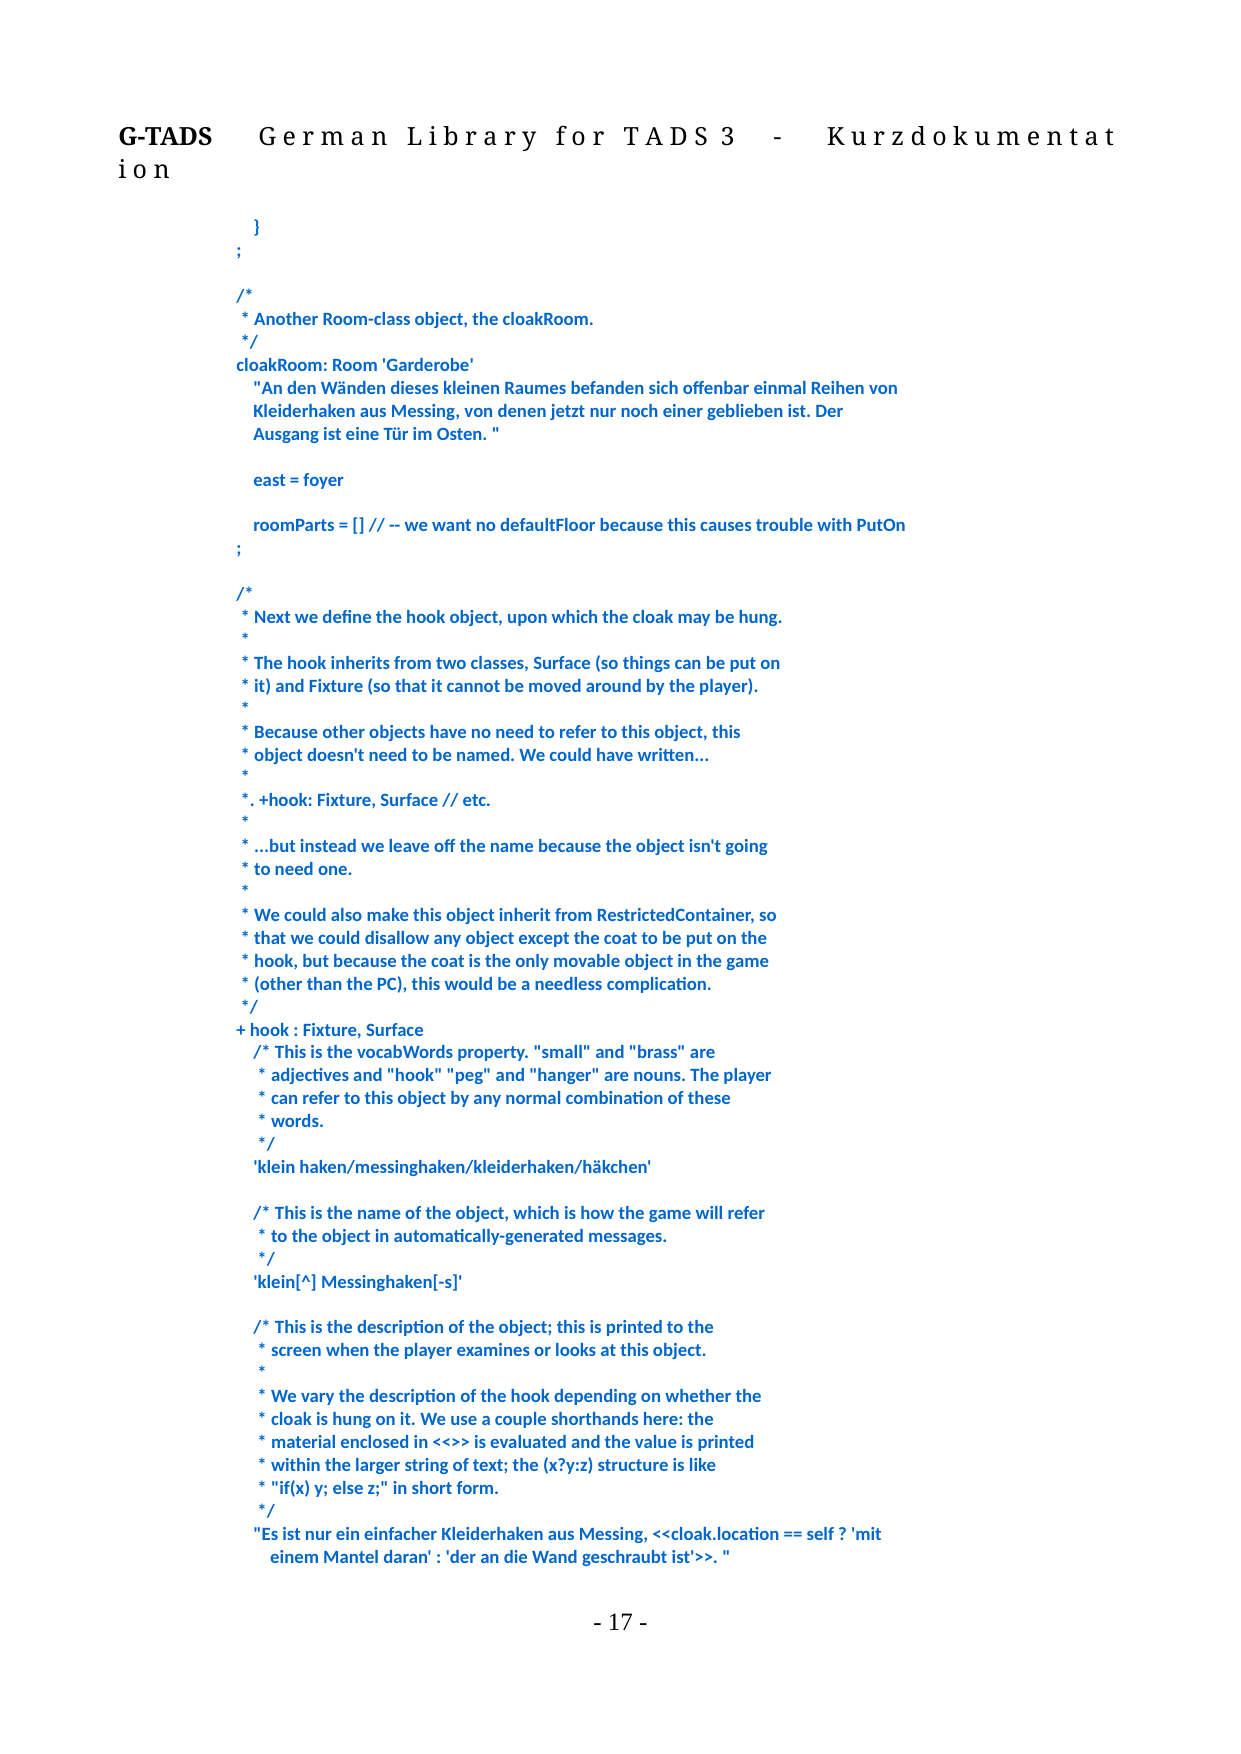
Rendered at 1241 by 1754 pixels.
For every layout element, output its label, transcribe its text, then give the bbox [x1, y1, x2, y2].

text * within the larger string of text; the (x?y:z) structure is like [236, 1453, 1122, 1476]
text * can refer to this object by any normal combination of these [236, 1087, 1122, 1109]
text * material enclosed in <<>> is evaluated and the value is printed [236, 1430, 1122, 1453]
text ; [236, 239, 1122, 262]
text * to need one. [236, 857, 1122, 880]
text /* This is the vocabWords property. "small" and "brass" are [236, 1041, 1122, 1064]
text * cloak is hung on it. We use a couple shorthands here: the [236, 1407, 1122, 1430]
text * words. [236, 1109, 1122, 1132]
text * Another Room-class object, the cloakRoom. [236, 307, 1122, 330]
text ; [236, 537, 1122, 559]
text * Because other objects have no need to refer to this object, this [236, 720, 1122, 743]
text Kleiderhaken aus Messing, von denen jetzt nur noch einer geblieben ist. Der [236, 399, 1122, 422]
text * We could also make this object inherit from RestrictedContainer, so [236, 903, 1122, 926]
text */ [236, 1247, 1122, 1270]
text * [236, 1362, 1122, 1384]
text * hook, but because the coat is the only movable object in the game [236, 949, 1122, 972]
text /* This is the description of the object; this is printed to the [236, 1316, 1122, 1339]
text /* This is the name of the object, which is how the game will refer [236, 1201, 1122, 1224]
text * "if(x) y; else z;" in short form. [236, 1476, 1122, 1499]
text } [236, 216, 1122, 239]
text */ [236, 1499, 1122, 1522]
text */ [236, 330, 1122, 353]
text * [236, 880, 1122, 903]
text /* [236, 582, 1122, 605]
text einem Mantel daran' : 'der an die Wand geschraubt ist'>>. " [236, 1545, 1122, 1568]
text * [236, 628, 1122, 651]
text * (other than the PC), this would be a needless complication. [236, 972, 1122, 995]
text * that we could disallow any object except the coat to be put on the [236, 926, 1122, 949]
text * Next we define the hook object, upon which the cloak may be hung. [236, 605, 1122, 628]
text * adjectives and "hook" "peg" and "hanger" are nouns. The player [236, 1064, 1122, 1087]
text * The hook inherits from two classes, Surface (so things can be put on [236, 651, 1122, 674]
text * [236, 766, 1122, 789]
text Ausgang ist eine Tür im Osten. " [236, 422, 1122, 445]
text */ [236, 995, 1122, 1018]
text east = foyer [236, 468, 1122, 491]
text * [236, 697, 1122, 720]
text 'klein haken/messinghaken/kleiderhaken/häkchen' [236, 1155, 1122, 1178]
text * [236, 812, 1122, 834]
text "Es ist nur ein einfacher Kleiderhaken aus Messing, <<cloak.location == self ? 'mit [236, 1522, 1122, 1545]
text */ [236, 1132, 1122, 1155]
text * object doesn't need to be named. We could have written... [236, 743, 1122, 766]
text roomParts = [] // -- we want no defaultFloor because this causes trouble with PutOn [236, 514, 1122, 537]
text *. +hook: Fixture, Surface // etc. [236, 789, 1122, 812]
text /* [236, 284, 1122, 307]
text "An den Wänden dieses kleinen Raumes befanden sich offenbar einmal Reihen von [236, 376, 1122, 399]
text * screen when the player examines or looks at this object. [236, 1339, 1122, 1362]
text * We vary the description of the hook depending on whether the [236, 1384, 1122, 1407]
text * to the object in automatically-generated messages. [236, 1224, 1122, 1247]
text * it) and Fixture (so that it cannot be moved around by the player). [236, 674, 1122, 697]
text + hook : Fixture, Surface [236, 1018, 1122, 1041]
text * ...but instead we leave off the name because the object isn't going [236, 834, 1122, 857]
text 'klein[^] Messinghaken[-s]' [236, 1270, 1122, 1293]
text cloakRoom: Room 'Garderobe' [236, 353, 1122, 376]
